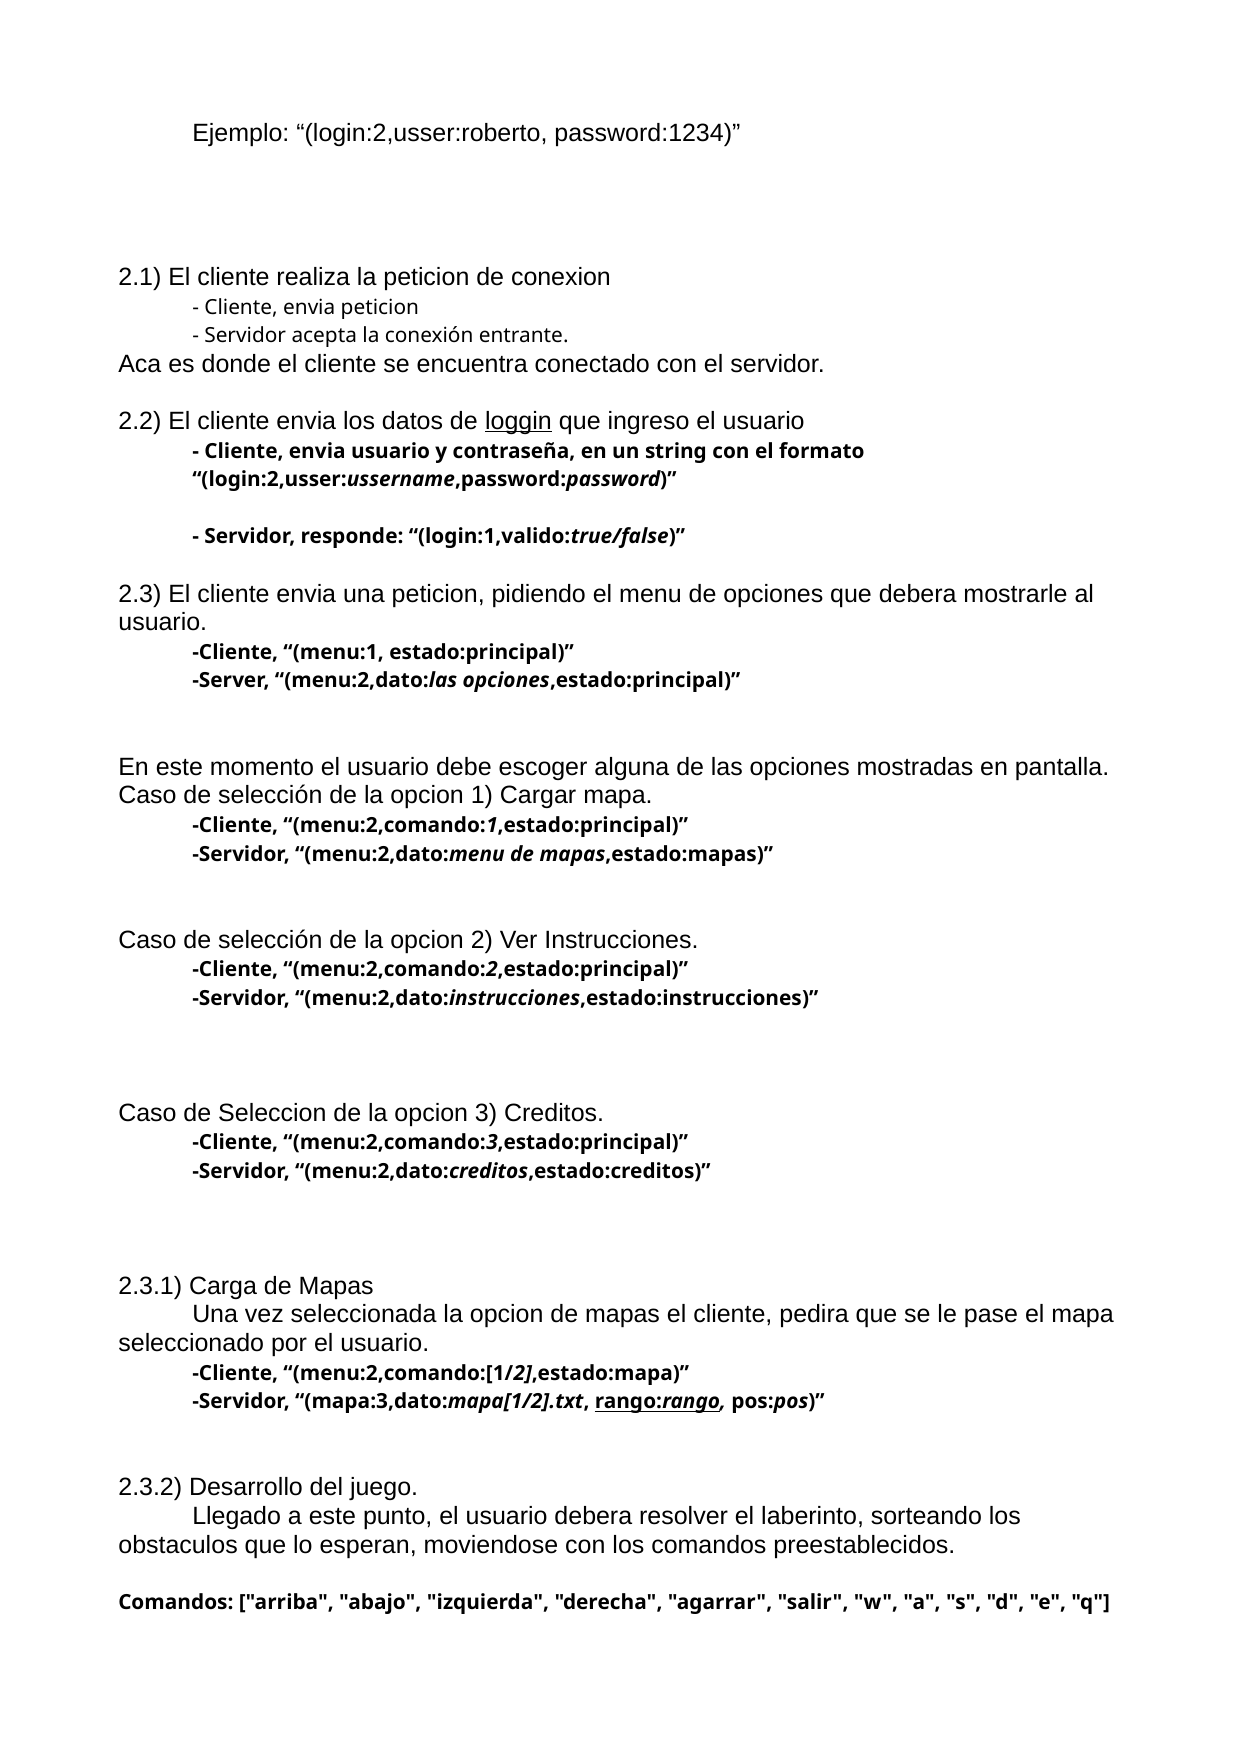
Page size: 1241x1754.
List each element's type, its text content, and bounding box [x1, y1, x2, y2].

text 2.3.2) Desarrollo del juego. [118, 1472, 1122, 1501]
text -Servidor, “(menu:2,dato:creditos,estado:creditos)” [118, 1156, 1122, 1184]
text -Cliente, “(menu:1, estado:principal)” [118, 636, 1122, 666]
text -Cliente, “(menu:2,comando:3,estado:principal)” [118, 1126, 1122, 1156]
text - Servidor, responde: “(login:1,valido:true/false)” [118, 521, 1122, 550]
text Aca es donde el cliente se encuentra conectado con el servidor. [118, 349, 1122, 377]
text -Servidor, “(mapa:3,dato:mapa[1/2].txt, rango:rango, pos:pos)” [118, 1386, 1122, 1415]
text En este momento el usuario debe escoger alguna de las opciones mostradas en pantalla. [118, 752, 1122, 780]
text Una vez seleccionada la opcion de mapas el cliente, pedira que se le pase el mapa seleccionado por el usuario. [118, 1299, 1122, 1357]
text - Cliente, envia usuario y contraseña, en un string con el formato [118, 435, 1122, 464]
text -Server, “(menu:2,dato:las opciones,estado:principal)” [118, 666, 1122, 694]
text -Cliente, “(menu:2,comando:2,estado:principal)” [118, 953, 1122, 983]
text -Servidor, “(menu:2,dato:instrucciones,estado:instrucciones)” [118, 983, 1122, 1011]
text -Cliente, “(menu:2,comando:[1/2],estado:mapa)” [118, 1357, 1122, 1386]
text Caso de selección de la opcion 1) Cargar mapa. [118, 780, 1122, 809]
text 2.1) El cliente realiza la peticion de conexion [118, 262, 1122, 291]
text Ejemplo: “(login:2,usser:roberto, password:1234)” [118, 118, 1122, 147]
text Llegado a este punto, el usuario debera resolver el laberinto, sorteando los obstaculos que lo esperan, moviendose con los comandos preestablecidos. [118, 1501, 1122, 1559]
text Caso de selección de la opcion 2) Ver Instrucciones. [118, 924, 1122, 953]
text 2.3.1) Carga de Mapas [118, 1271, 1122, 1299]
text Comandos: ["arriba", "abajo", "izquierda", "derecha", "agarrar", "salir", "w", "a", "s", "d", "e", "q"] [118, 1587, 1122, 1616]
text - Cliente, envia peticion [118, 291, 1122, 320]
text -Cliente, “(menu:2,comando:1,estado:principal)” [118, 809, 1122, 839]
text 2.2) El cliente envia los datos de loggin que ingreso el usuario [118, 406, 1122, 435]
text Caso de Seleccion de la opcion 3) Creditos. [118, 1098, 1122, 1126]
text 2.3) El cliente envia una peticion, pidiendo el menu de opciones que debera mostrarle al usuario. [118, 578, 1122, 636]
text - Servidor acepta la conexión entrante. [118, 320, 1122, 349]
text -Servidor, “(menu:2,dato:menu de mapas,estado:mapas)” [118, 839, 1122, 867]
text “(login:2,usser:ussername,password:password)” [118, 464, 1122, 493]
